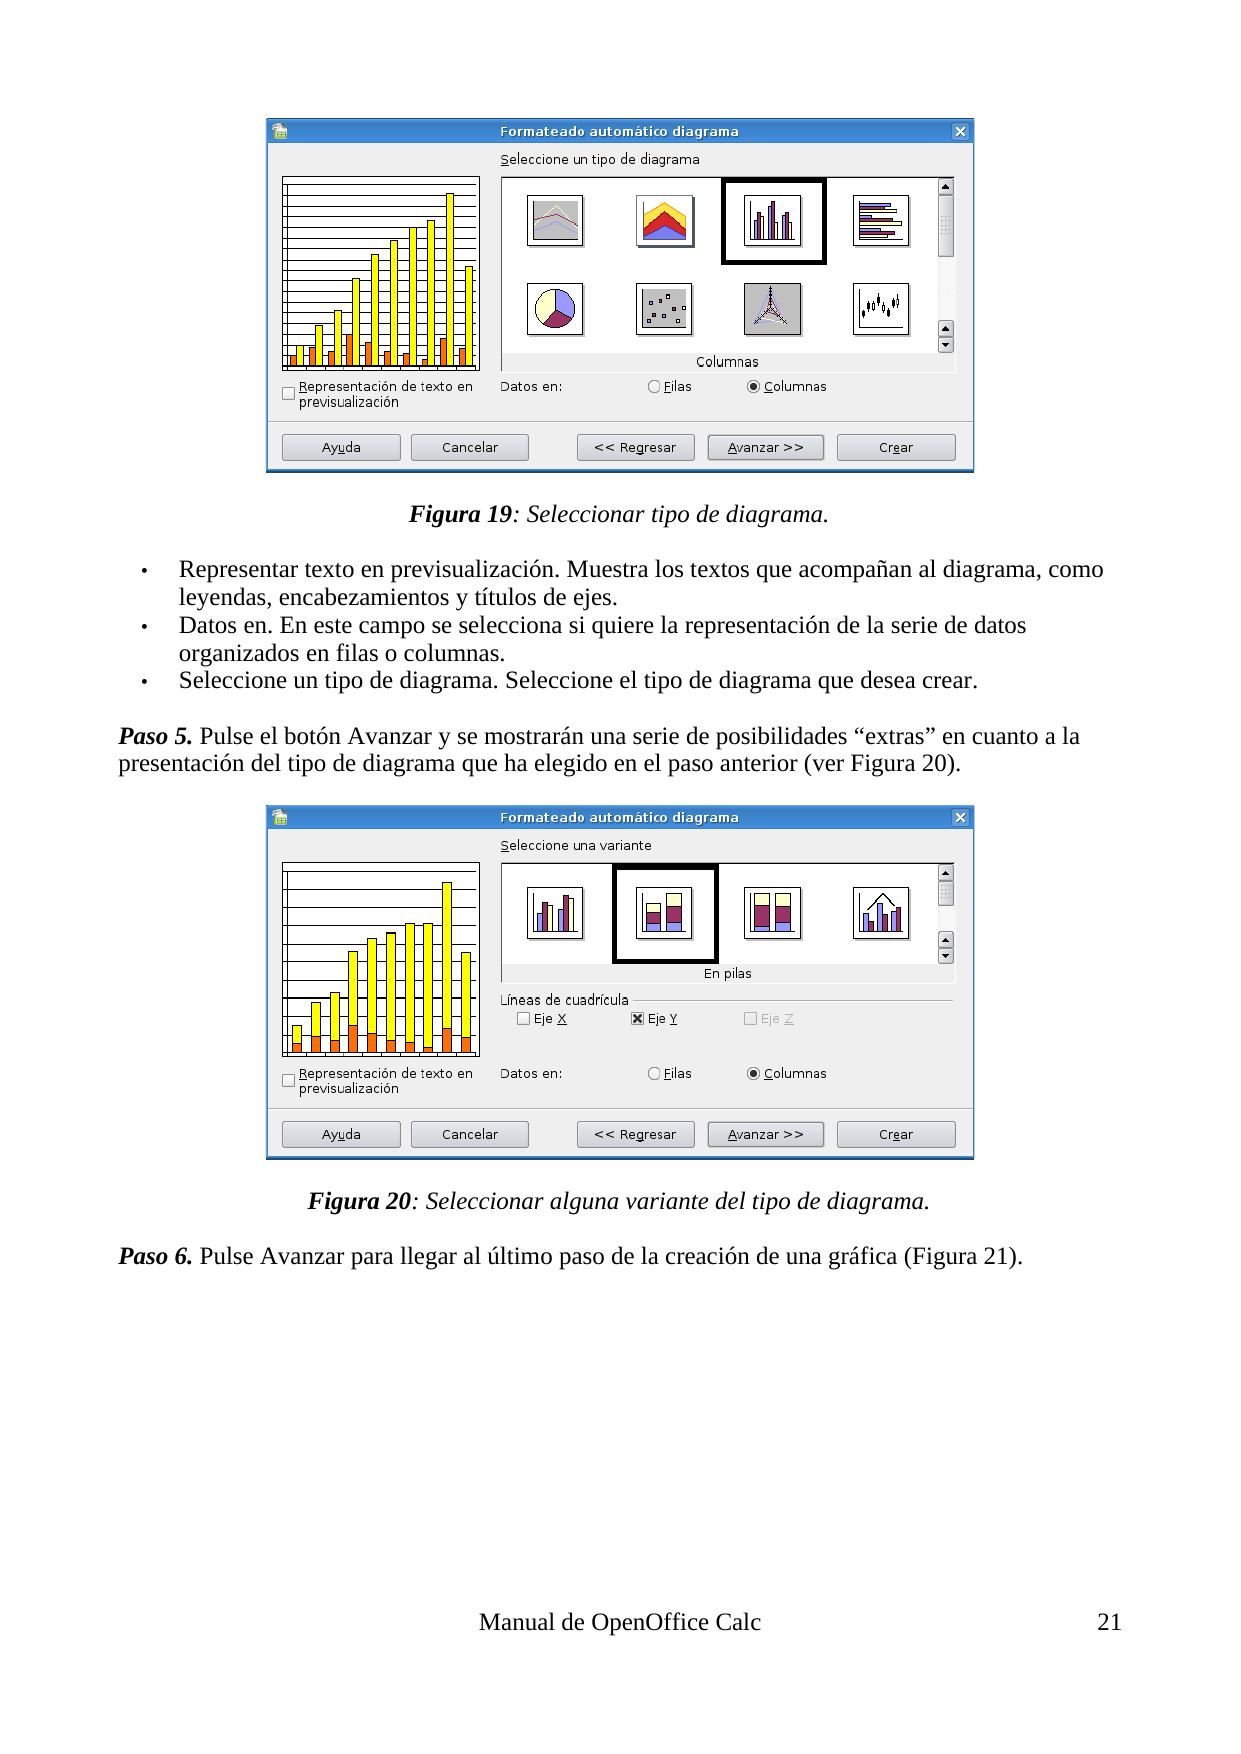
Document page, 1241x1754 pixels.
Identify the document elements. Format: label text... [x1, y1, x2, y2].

text Paso 5. Pulse el botón Avanzar y se mostrarán una serie de posibilidades “extras” en cuanto a la presentación del tipo de diagrama que ha elegido en el paso anterior (ver Figura 20). [118, 722, 1122, 777]
text Paso 6. Pulse Avanzar para llegar al último paso de la creación de una gráfica (Figura 21). [118, 1242, 1122, 1270]
text Figura 19: Seleccionar tipo de diagrama. [118, 500, 1122, 528]
picture [265, 805, 975, 1160]
picture [265, 118, 975, 473]
list Representar texto en previsualización. Muestra los textos que acompañan al diagrama, como leyendas, encabezamientos y títulos de ejes. [141, 556, 1122, 611]
text Figura 20: Seleccionar alguna variante del tipo de diagrama. [118, 1187, 1122, 1215]
list Datos en. En este campo se selecciona si quiere la representación de la serie de datos organizados en filas o columnas. [141, 611, 1122, 666]
list Seleccione un tipo de diagrama. Seleccione el tipo de diagrama que desea crear. [141, 666, 1122, 694]
